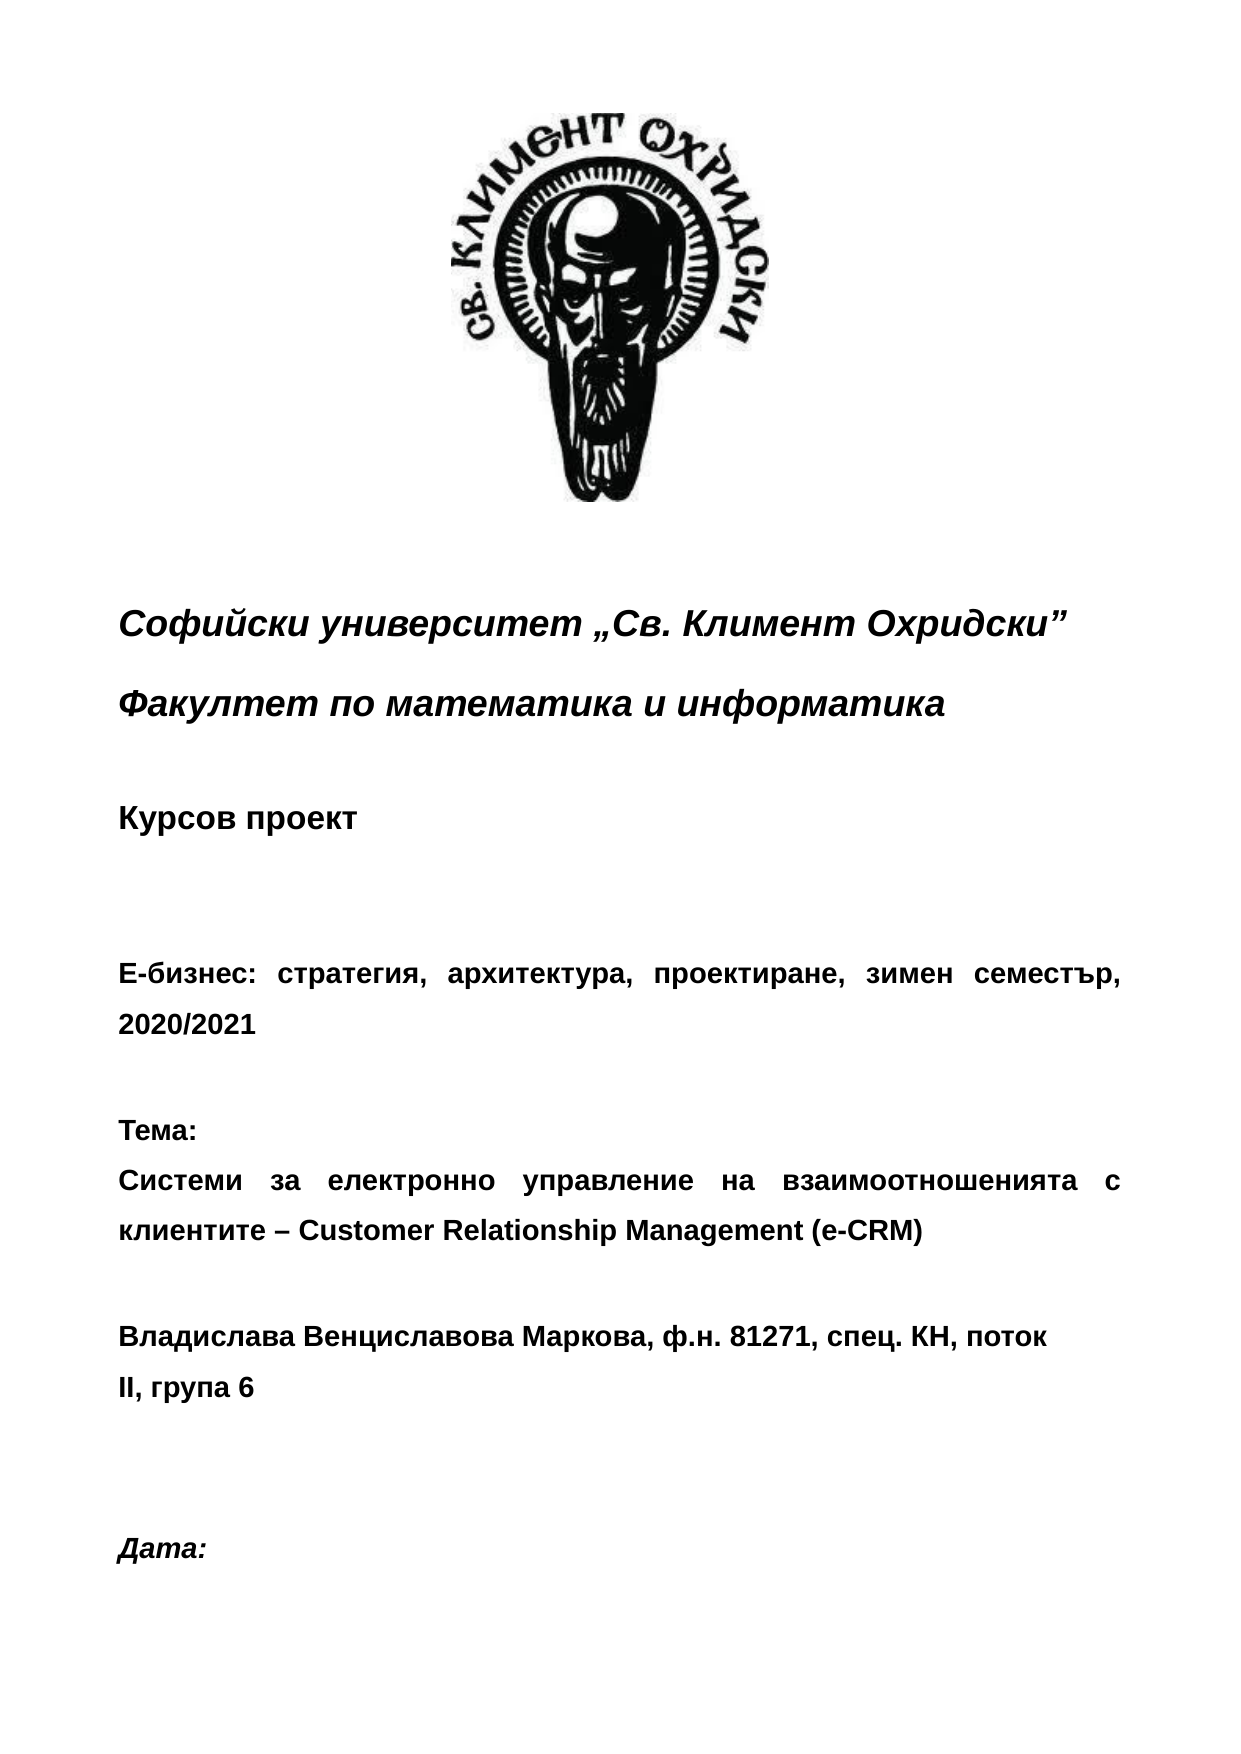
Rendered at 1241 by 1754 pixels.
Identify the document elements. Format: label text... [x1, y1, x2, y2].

text Факултет по математика и информатика [118, 681, 1122, 724]
text Системи за електронно управление на взаимоотношенията с клиентите – Customer Relationship Management (e-CRM) [118, 1163, 1122, 1247]
text Владислава Венциславова Маркова, ф.н. 81271, спец. КН, поток [118, 1319, 1122, 1353]
picture [451, 113, 769, 502]
text Тема: [118, 1113, 1122, 1146]
text Курсов проект [118, 798, 1122, 837]
text II, група 6 [118, 1370, 1122, 1403]
text Софийски университет „Св. Климент Охридски” [118, 601, 1122, 644]
text Дата: [118, 1531, 1122, 1565]
text Е-бизнес: стратегия, архитектура, проектиране, зимен семестър, 2020/2021 [118, 957, 1122, 1040]
